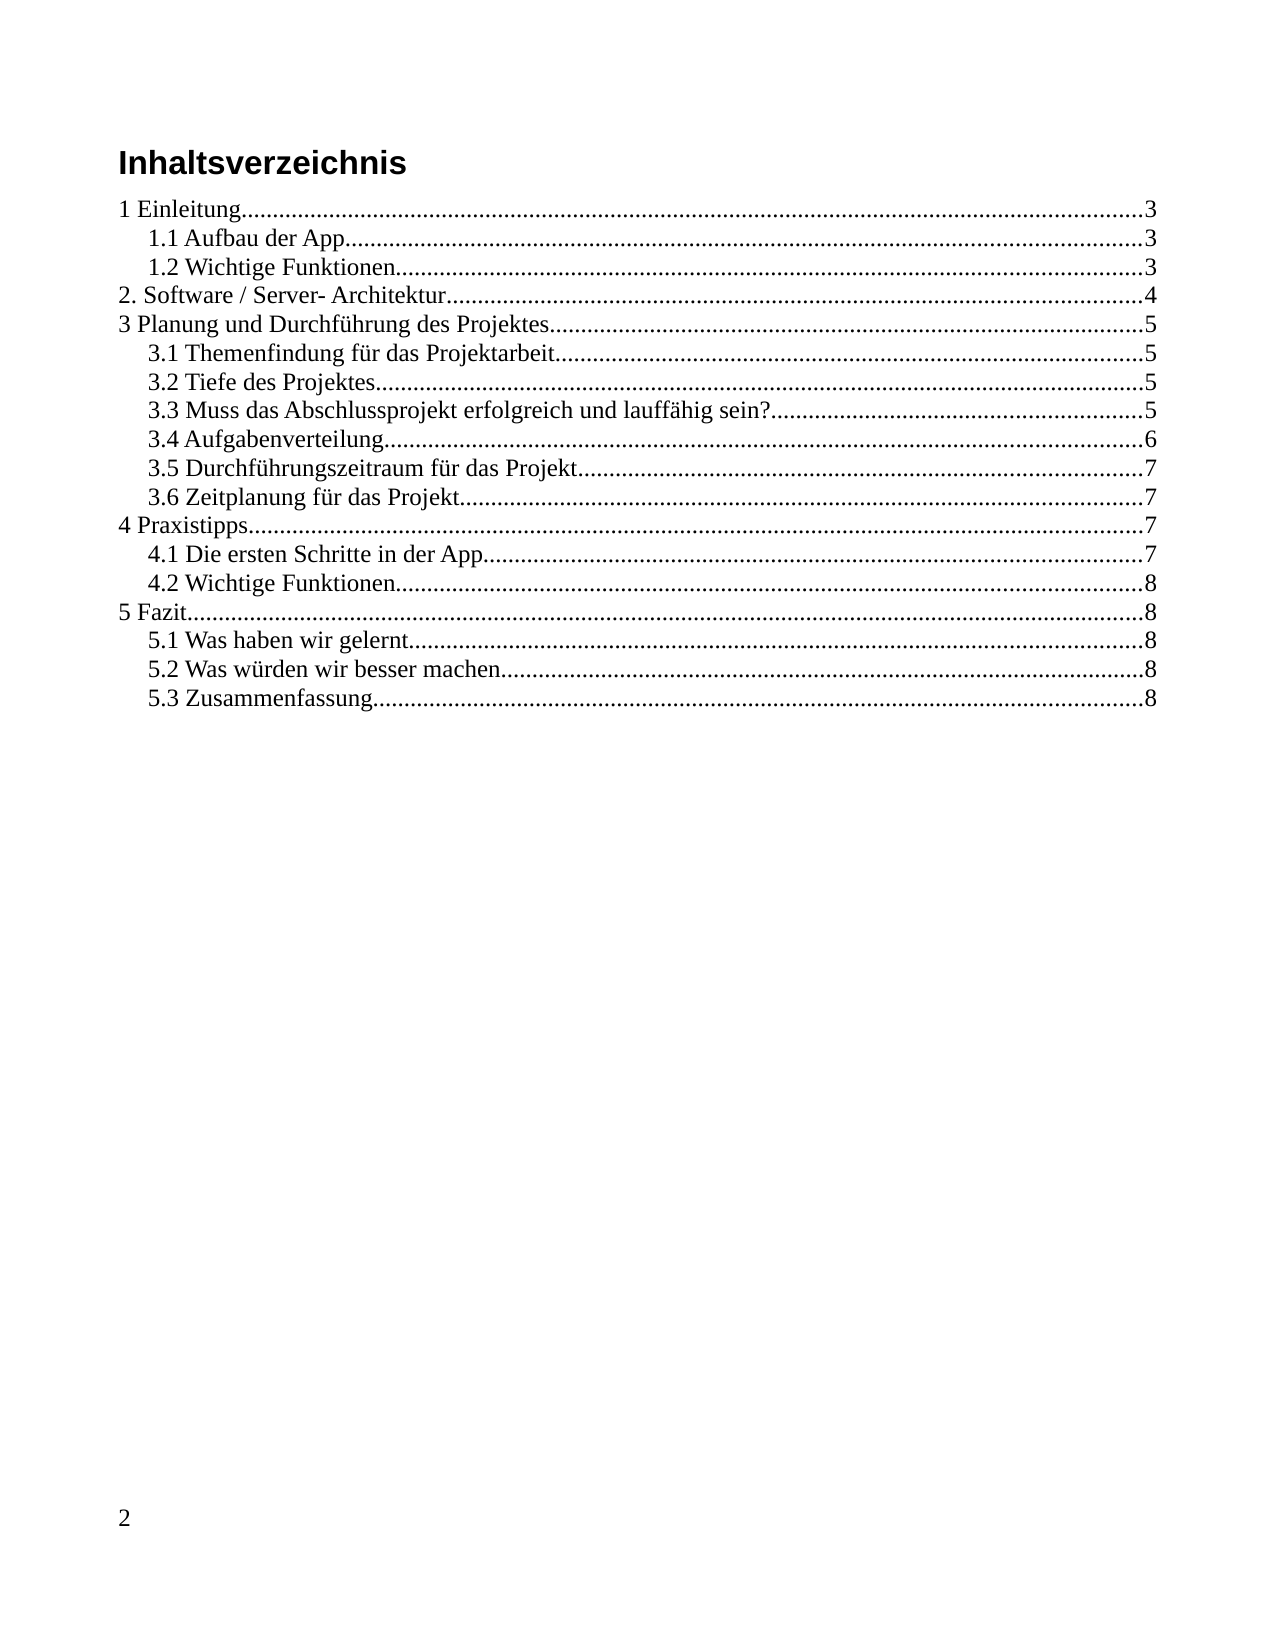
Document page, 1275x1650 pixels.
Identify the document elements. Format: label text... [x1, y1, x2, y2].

text 1.2 Wichtige Funktionen 3 [148, 252, 1157, 280]
subtitle Inhaltsverzeichnis [118, 143, 1157, 182]
text 3 Planung und Durchführung des Projektes 5 [118, 309, 1157, 338]
text 3.3 Muss das Abschlussprojekt erfolgreich und lauffähig sein? 5 [148, 395, 1157, 424]
text 4.1 Die ersten Schritte in der App 7 [148, 539, 1157, 568]
text 4 Praxistipps 7 [118, 510, 1157, 539]
text 5 Fazit 8 [118, 597, 1157, 625]
text 1 Einleitung 3 [118, 194, 1157, 223]
text 3.2 Tiefe des Projektes 5 [148, 367, 1157, 395]
text 4.2 Wichtige Funktionen 8 [148, 568, 1157, 597]
text 3.4 Aufgabenverteilung 6 [148, 424, 1157, 453]
text 3.5 Durchführungszeitraum für das Projekt 7 [148, 453, 1157, 482]
text 3.1 Themenfindung für das Projektarbeit 5 [148, 338, 1157, 367]
text 1.1 Aufbau der App 3 [148, 223, 1157, 252]
text 2. Software / Server- Architektur 4 [118, 280, 1157, 309]
text 5.3 Zusammenfassung 8 [148, 683, 1157, 712]
text 3.6 Zeitplanung für das Projekt 7 [148, 482, 1157, 510]
text 5.2 Was würden wir besser machen 8 [148, 654, 1157, 683]
text 5.1 Was haben wir gelernt 8 [148, 625, 1157, 654]
